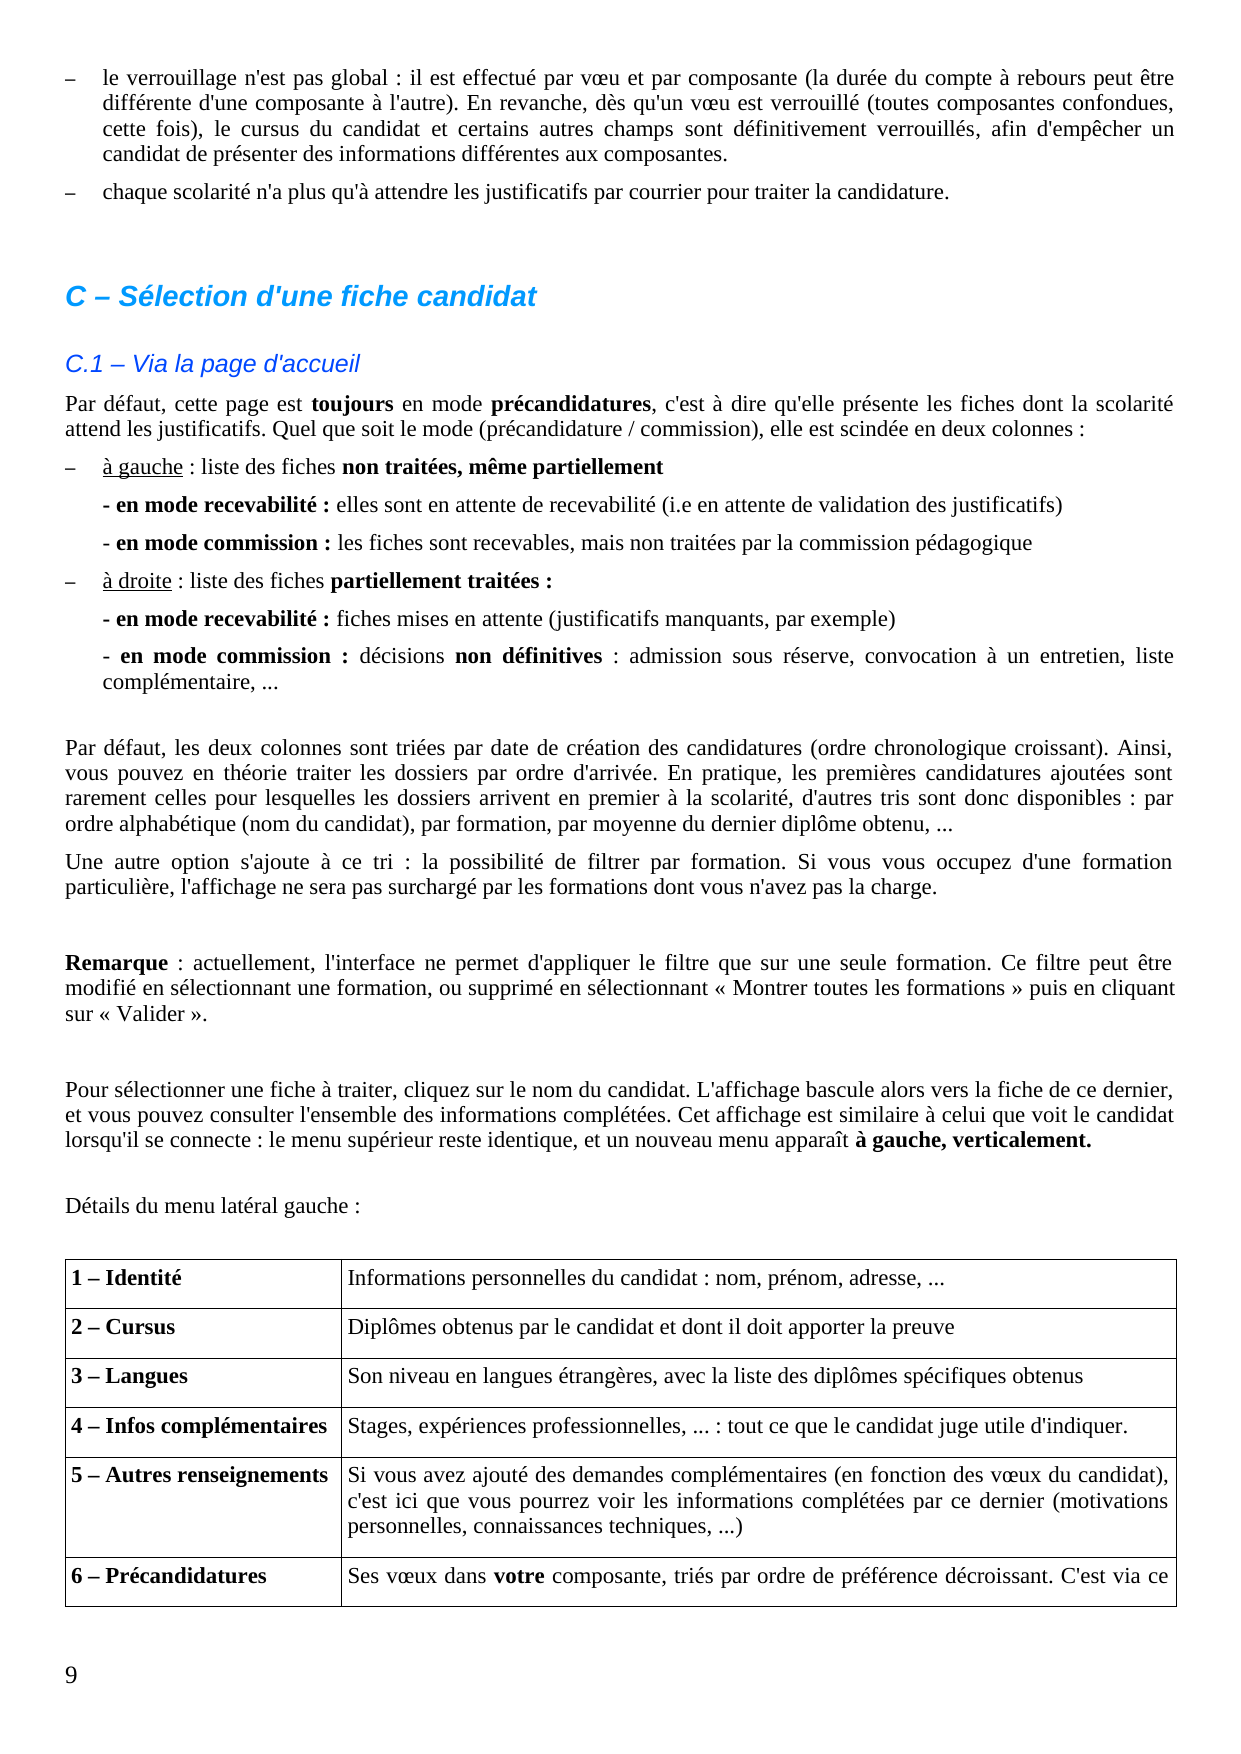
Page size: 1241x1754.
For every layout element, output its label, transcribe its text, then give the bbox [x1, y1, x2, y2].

list - en mode recevabilité : fiches mises en attente (justificatifs manquants, par exemple) [65, 606, 1175, 631]
list à gauche : liste des fiches non traitées, même partiellement [65, 454, 1175, 479]
text Une autre option s'ajoute à ce tri : la possibilité de filtrer par formation. Si vous vous occupez d'une formation particulière, l'affichage ne sera pas surchargé par les formations dont vous n'avez pas la charge. [65, 849, 1175, 899]
text Par défaut, cette page est toujours en mode précandidatures, c'est à dire qu'elle présente les fiches dont la scolarité attend les justificatifs. Quel que soit le mode (précandidature / commission), elle est scindée en deux colonnes : [65, 391, 1175, 441]
table_cell 5 – Autres renseignements [66, 1458, 341, 1557]
table_cell Si vous avez ajouté des demandes complémentaires (en fonction des vœux du candidat), c'est ici que vous pourrez voir les informations complétées par ce dernier (motivations personnelles, connaissances techniques, ...) [342, 1458, 1176, 1557]
table_header 1 – Identité [66, 1260, 341, 1308]
subtitle C.1 – Via la page d'accueil [65, 350, 1175, 378]
text Pour sélectionner une fiche à traiter, cliquez sur le nom du candidat. L'affichage bascule alors vers la fiche de ce dernier, et vous pouvez consulter l'ensemble des informations complétées. Cet affichage est similaire à celui que voit le candidat lorsqu'il se connecte : le menu supérieur reste identique, et un nouveau menu apparaît à gauche, verticalement. [65, 1077, 1175, 1153]
list - en mode commission : les fiches sont recevables, mais non traitées par la commission pédagogique [65, 530, 1175, 555]
list le verrouillage n'est pas global : il est effectué par vœu et par composante (la durée du compte à rebours peut être différente d'une composante à l'autre). En revanche, dès qu'un vœu est verrouillé (toutes composantes confondues, cette fois), le cursus du candidat et certains autres champs sont définitivement verrouillés, afin d'empêcher un candidat de présenter des informations différentes aux composantes. [65, 65, 1175, 167]
table_cell 4 – Infos complémentaires [66, 1408, 341, 1457]
table_cell Ses vœux dans votre composante, triés par ordre de préférence décroissant. C'est via ce [342, 1558, 1176, 1606]
table_cell Stages, expériences professionnelles, ... : tout ce que le candidat juge utile d'indiquer. [342, 1408, 1176, 1457]
list - en mode recevabilité : elles sont en attente de recevabilité (i.e en attente de validation des justificatifs) [65, 492, 1175, 517]
table_cell 6 – Précandidatures [66, 1558, 341, 1606]
subtitle C – Sélection d'une fiche candidat [65, 280, 1175, 313]
table_cell 3 – Langues [66, 1359, 341, 1407]
table_cell 2 – Cursus [66, 1309, 341, 1358]
table_cell Son niveau en langues étrangères, avec la liste des diplômes spécifiques obtenus [342, 1359, 1176, 1407]
table_header Informations personnelles du candidat : nom, prénom, adresse, ... [342, 1260, 1176, 1308]
list à droite : liste des fiches partiellement traitées : [65, 568, 1175, 593]
text Par défaut, les deux colonnes sont triées par date de création des candidatures (ordre chronologique croissant). Ainsi, vous pouvez en théorie traiter les dossiers par ordre d'arrivée. En pratique, les premières candidatures ajoutées sont rarement celles pour lesquelles les dossiers arrivent en premier à la scolarité, d'autres tris sont donc disponibles : par ordre alphabétique (nom du candidat), par formation, par moyenne du dernier diplôme obtenu, ... [65, 734, 1175, 836]
table_cell Diplômes obtenus par le candidat et dont il doit apporter la preuve [342, 1309, 1176, 1358]
text Détails du menu latéral gauche : [65, 1193, 1175, 1218]
list - en mode commission : décisions non définitives : admission sous réserve, convocation à un entretien, liste complémentaire, ... [65, 643, 1175, 694]
text Remarque : actuellement, l'interface ne permet d'appliquer le filtre que sur une seule formation. Ce filtre peut être modifié en sélectionnant une formation, ou supprimé en sélectionnant « Montrer toutes les formations » puis en cliquant sur « Valider ». [65, 950, 1175, 1026]
list chaque scolarité n'a plus qu'à attendre les justificatifs par courrier pour traiter la candidature. [65, 179, 1175, 204]
